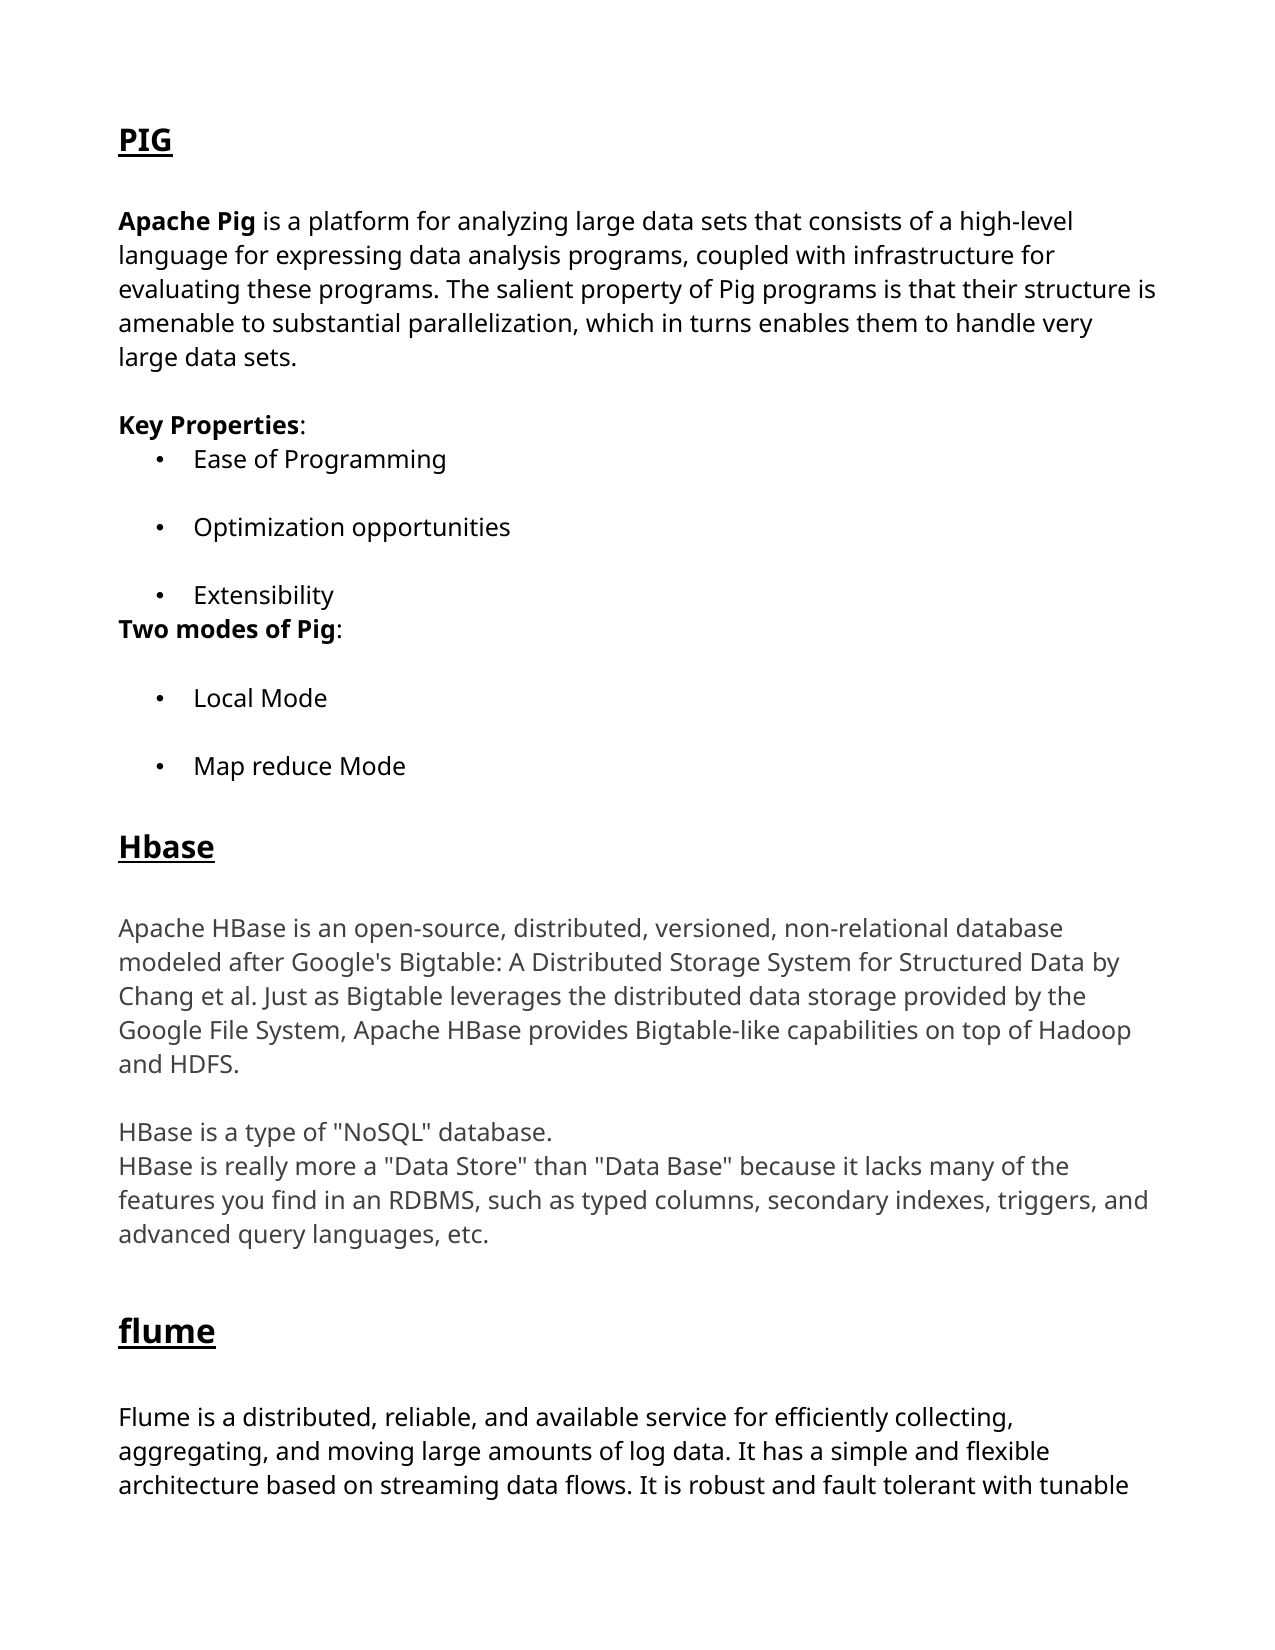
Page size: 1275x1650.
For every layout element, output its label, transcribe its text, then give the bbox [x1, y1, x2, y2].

text Flume is a distributed, reliable, and available service for efficiently collecting, aggregating, and moving large amounts of log data. It has a simple and flexible architecture based on streaming data flows. It is robust and fault tolerant with tunable [118, 1399, 1157, 1501]
list Optimization opportunities [156, 510, 1157, 544]
list Map reduce Mode [156, 748, 1157, 782]
list Local Mode [156, 680, 1157, 714]
text HBase is really more a "Data Store" than "Data Base" because it lacks many of the features you find in an RDBMS, such as typed columns, secondary indexes, triggers, and advanced query languages, etc. [118, 1149, 1157, 1251]
list Ease of Programming [156, 442, 1157, 476]
text Apache HBase is an open-source, distributed, versioned, non-relational database modeled after Google's Bigtable: A Distributed Storage System for Structured Data by Chang et al. Just as Bigtable leverages the distributed data storage provided by the Google File System, Apache HBase provides Bigtable-like capabilities on top of Hadoop and HDFS. [118, 910, 1157, 1081]
text Hbase [118, 825, 1157, 868]
list Extensibility [156, 578, 1157, 612]
text Apache Pig is a platform for analyzing large data sets that consists of a high-level language for expressing data analysis programs, coupled with infrastructure for evaluating these programs. The salient property of Pig programs is that their structure is amenable to substantial parallelization, which in turns enables them to handle very large data sets. [118, 203, 1157, 374]
text PIG [118, 118, 1157, 161]
text Two modes of Pig: [118, 612, 1157, 646]
text HBase is a type of "NoSQL" database. [118, 1114, 1157, 1149]
text Key Properties: [118, 408, 1157, 442]
text flume [118, 1308, 1157, 1354]
